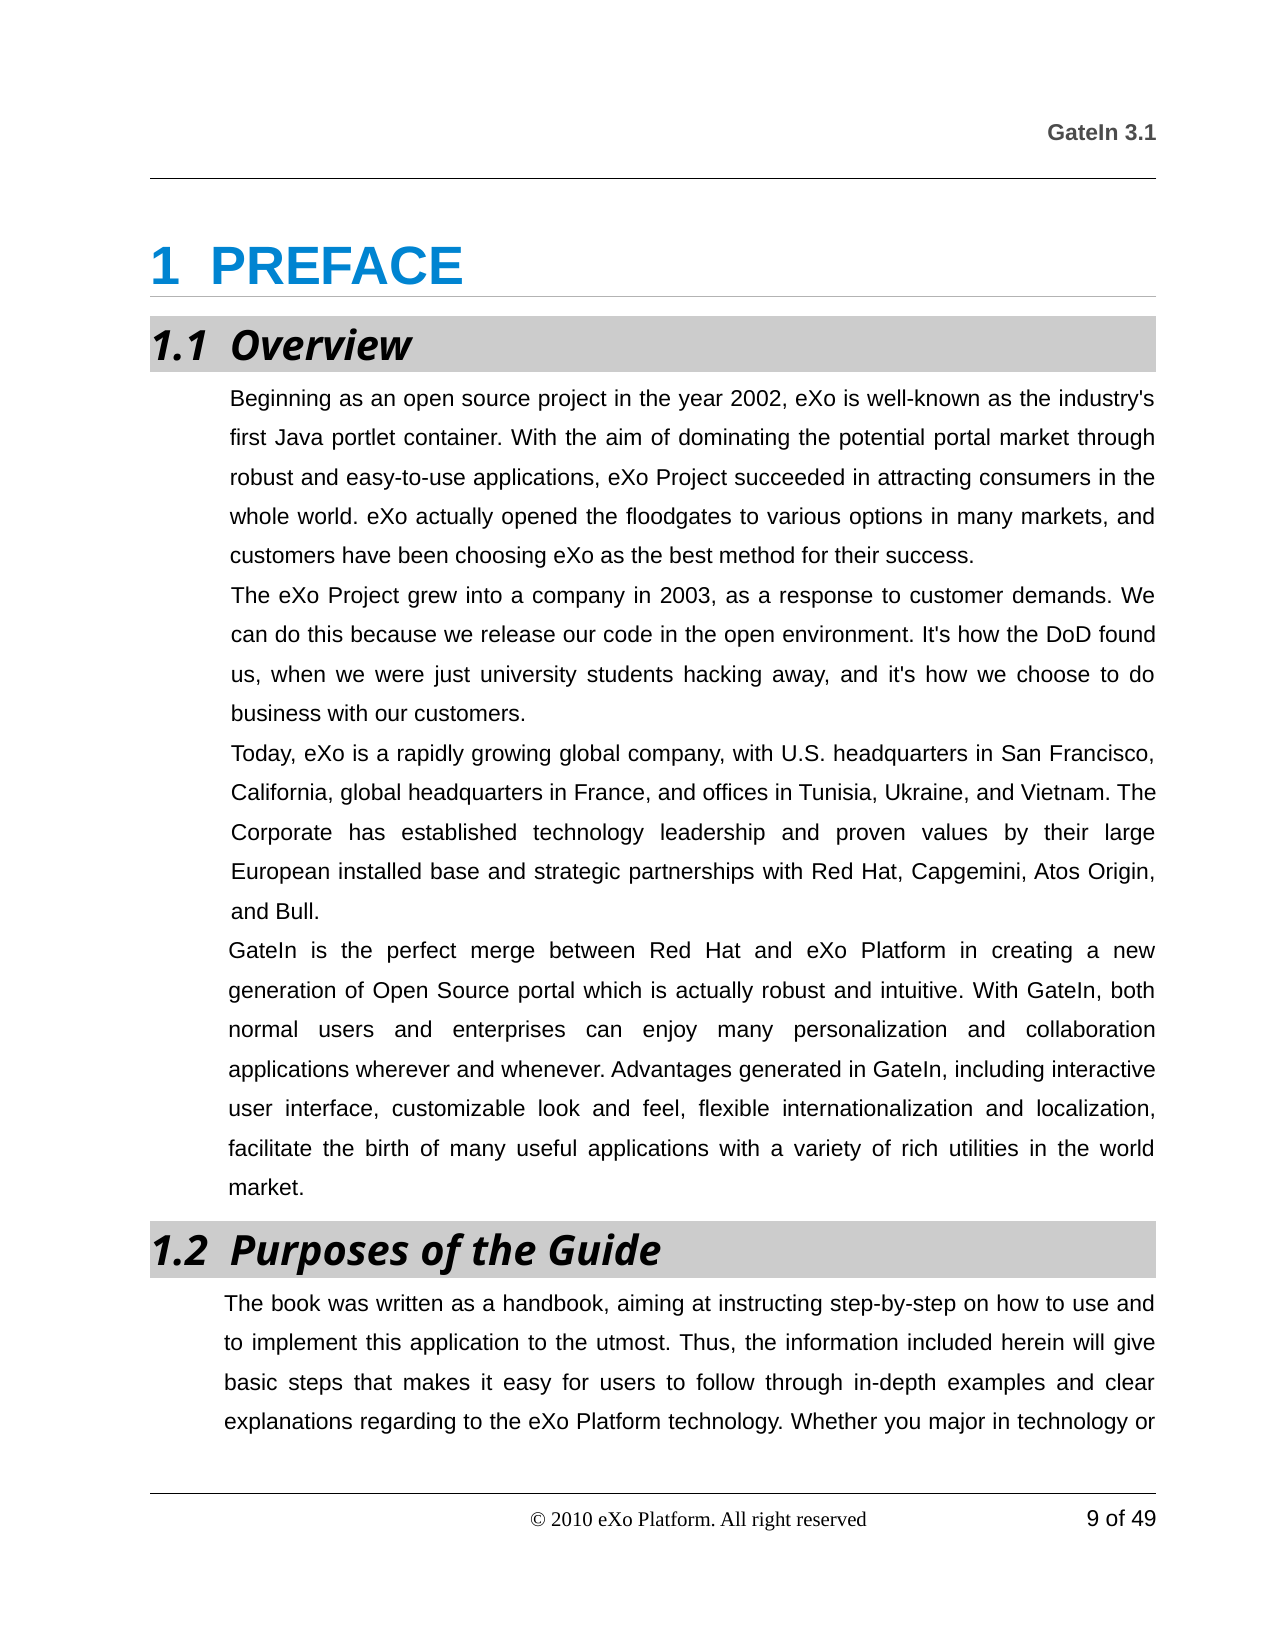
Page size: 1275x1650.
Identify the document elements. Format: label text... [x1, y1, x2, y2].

text The book was written as a handbook, aiming at instructing step-by-step on how to use and to implement this application to the utmost. Thus, the information included herein will give basic steps that makes it easy for users to follow through in-depth examples and clear explanations regarding to the eXo Platform technology. Whether you major in technology or [224, 1290, 1156, 1434]
text GateIn is the perfect merge between Red Hat and eXo Platform in creating a new generation of Open Source portal which is actually robust and intuitive. With GateIn, both normal users and enterprises can enjoy many personalization and collaboration applications wherever and whenever. Advantages generated in GateIn, including interactive user interface, customizable look and feel, flexible internationalization and localization, facilitate the birth of many useful applications with a variety of rich utilities in the world market. [228, 937, 1156, 1200]
subtitle Overview [150, 316, 1156, 372]
subtitle Preface [150, 233, 1156, 296]
text Today, eXo is a rapidly growing global company, with U.S. headquarters in San Francisco, California, global headquarters in France, and offices in Tunisia, Ukraine, and Vietnam. The Corporate has established technology leadership and proven values by their large European installed base and strategic partnerships with Red Hat, Capgemini, Atos Origin, and Bull. [231, 740, 1156, 924]
text Beginning as an open source project in the year 2002, eXo is well-known as the industry's first Java portlet container. With the aim of dominating the potential portal market through robust and easy-to-use applications, eXo Project succeeded in attracting consumers in the whole world. eXo actually opened the floodgates to various options in many markets, and customers have been choosing eXo as the best method for their success. [229, 384, 1156, 569]
subtitle Purposes of the Guide [150, 1221, 1156, 1278]
text The eXo Project grew into a company in 2003, as a response to customer demands. We can do this because we release our code in the open environment. It's how the DoD found us, when we were just university students hacking away, and it's how we choose to do business with our customers. [231, 582, 1156, 727]
